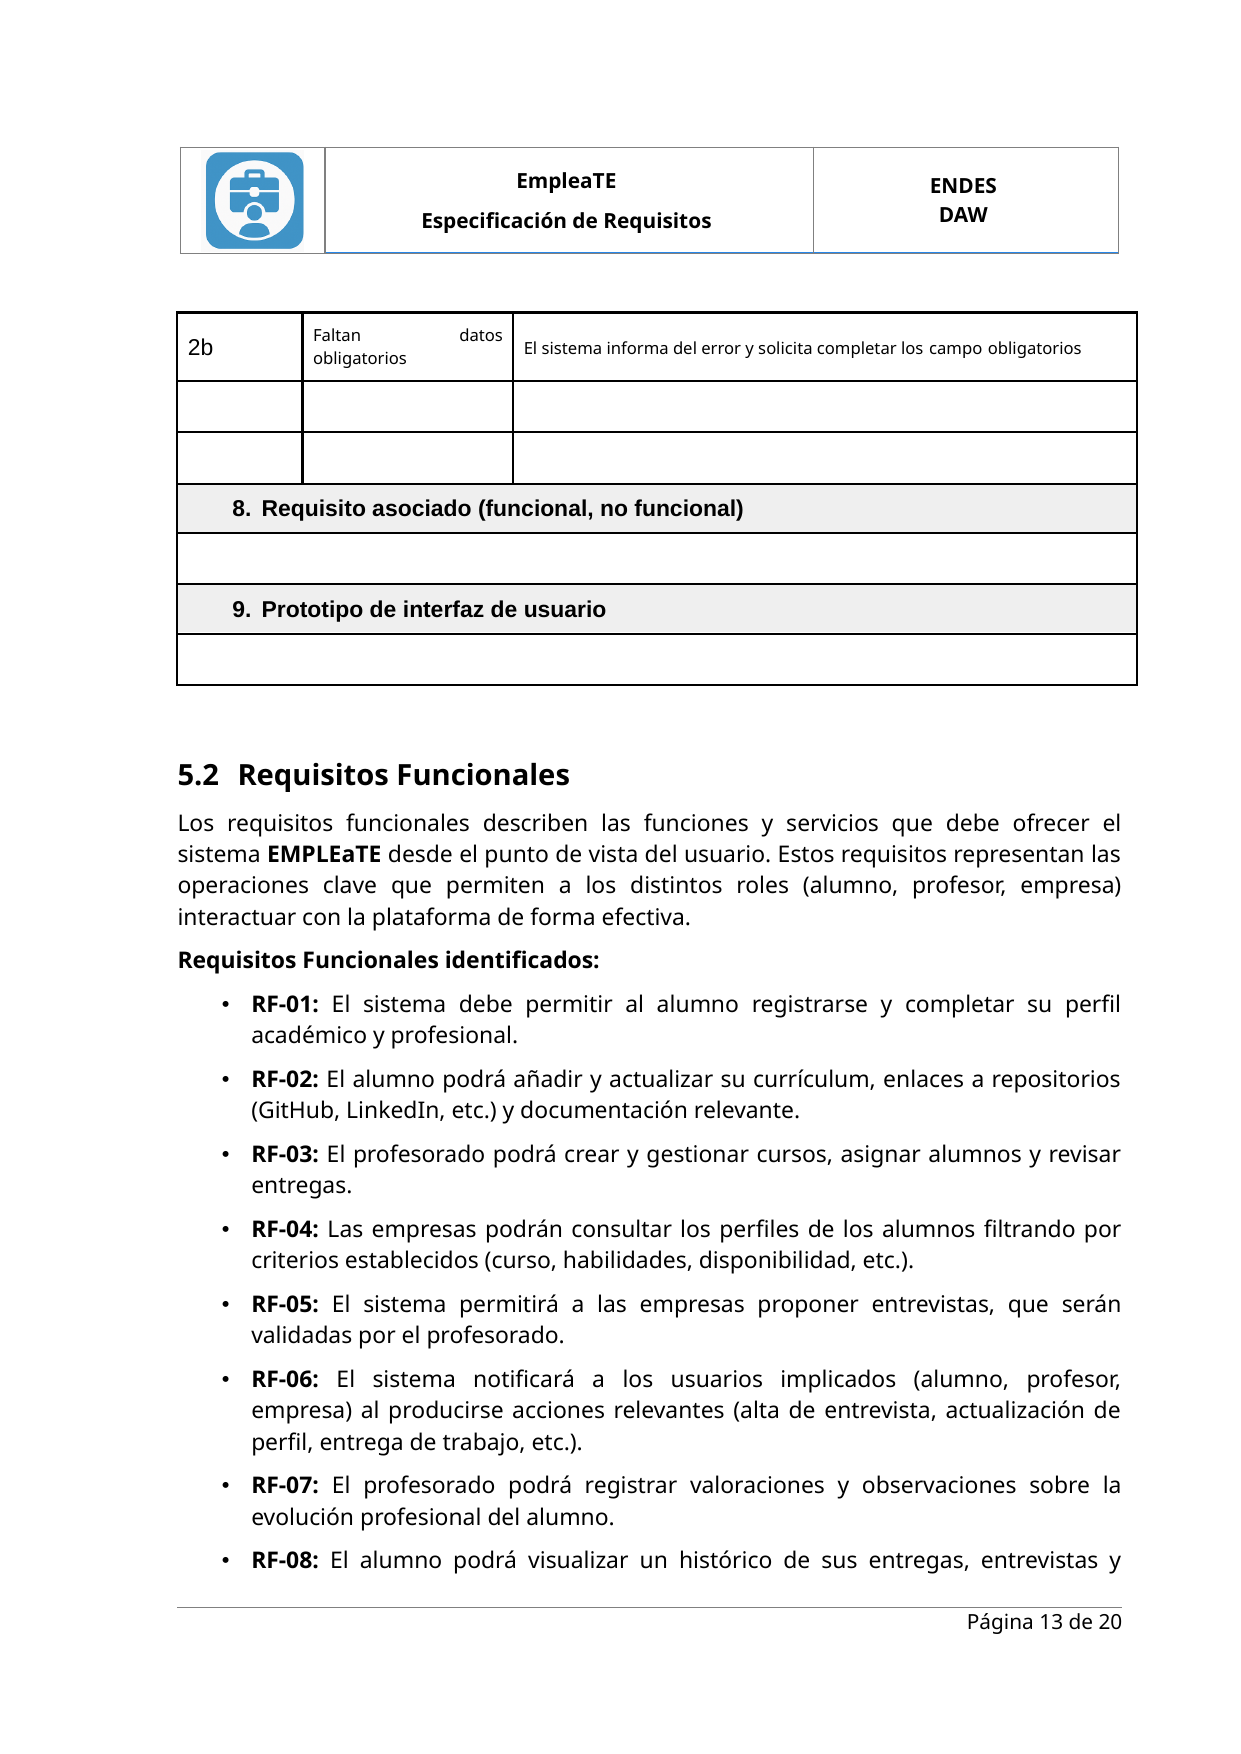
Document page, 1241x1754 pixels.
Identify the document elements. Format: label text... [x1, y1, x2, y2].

table_cell [304, 382, 512, 431]
text Requisitos Funcionales identificados: [177, 944, 1122, 976]
list RF-05: El sistema permitirá a las empresas proponer entrevistas, que serán validadas por el profesorado. [222, 1288, 1122, 1351]
table_cell [178, 635, 1136, 684]
picture [201, 150, 304, 252]
table_cell Prototipo de interfaz de usuario [178, 585, 1136, 632]
table_cell Faltan datos obligatorios [304, 314, 512, 380]
list RF-03: El profesorado podrá crear y gestionar cursos, asignar alumnos y revisar entregas. [222, 1138, 1122, 1201]
table_cell [178, 382, 301, 431]
subtitle Requisitos Funcionales [177, 754, 1122, 794]
table_cell [178, 534, 1136, 583]
list RF-08: El alumno podrá visualizar un histórico de sus entregas, entrevistas y [222, 1544, 1122, 1576]
list RF-06: El sistema notificará a los usuarios implicados (alumno, profesor, empresa) al producirse acciones relevantes (alta de entrevista, actualización de perfil, entrega de trabajo, etc.). [222, 1363, 1122, 1457]
table_cell [514, 382, 1136, 431]
list RF-01: El sistema debe permitir al alumno registrarse y completar su perfil académico y profesional. [222, 988, 1122, 1051]
table_cell El sistema informa del error y solicita completar los campo obligatorios [514, 314, 1136, 380]
list RF-04: Las empresas podrán consultar los perfiles de los alumnos filtrando por criterios establecidos (curso, habilidades, disponibilidad, etc.). [222, 1213, 1122, 1276]
table_cell [304, 433, 512, 482]
table_cell [178, 433, 301, 482]
table_cell 2b [178, 314, 301, 380]
text Los requisitos funcionales describen las funciones y servicios que debe ofrecer el sistema EMPLEaTE desde el punto de vista del usuario. Estos requisitos representan las operaciones clave que permiten a los distintos roles (alumno, profesor, empresa) interactuar con la plataforma de forma efectiva. [177, 807, 1122, 932]
table_cell Requisito asociado (funcional, no funcional) [178, 485, 1136, 532]
table_cell [514, 433, 1136, 482]
list RF-02: El alumno podrá añadir y actualizar su currículum, enlaces a repositorios (GitHub, LinkedIn, etc.) y documentación relevante. [222, 1063, 1122, 1126]
list RF-07: El profesorado podrá registrar valoraciones y observaciones sobre la evolución profesional del alumno. [222, 1469, 1122, 1532]
